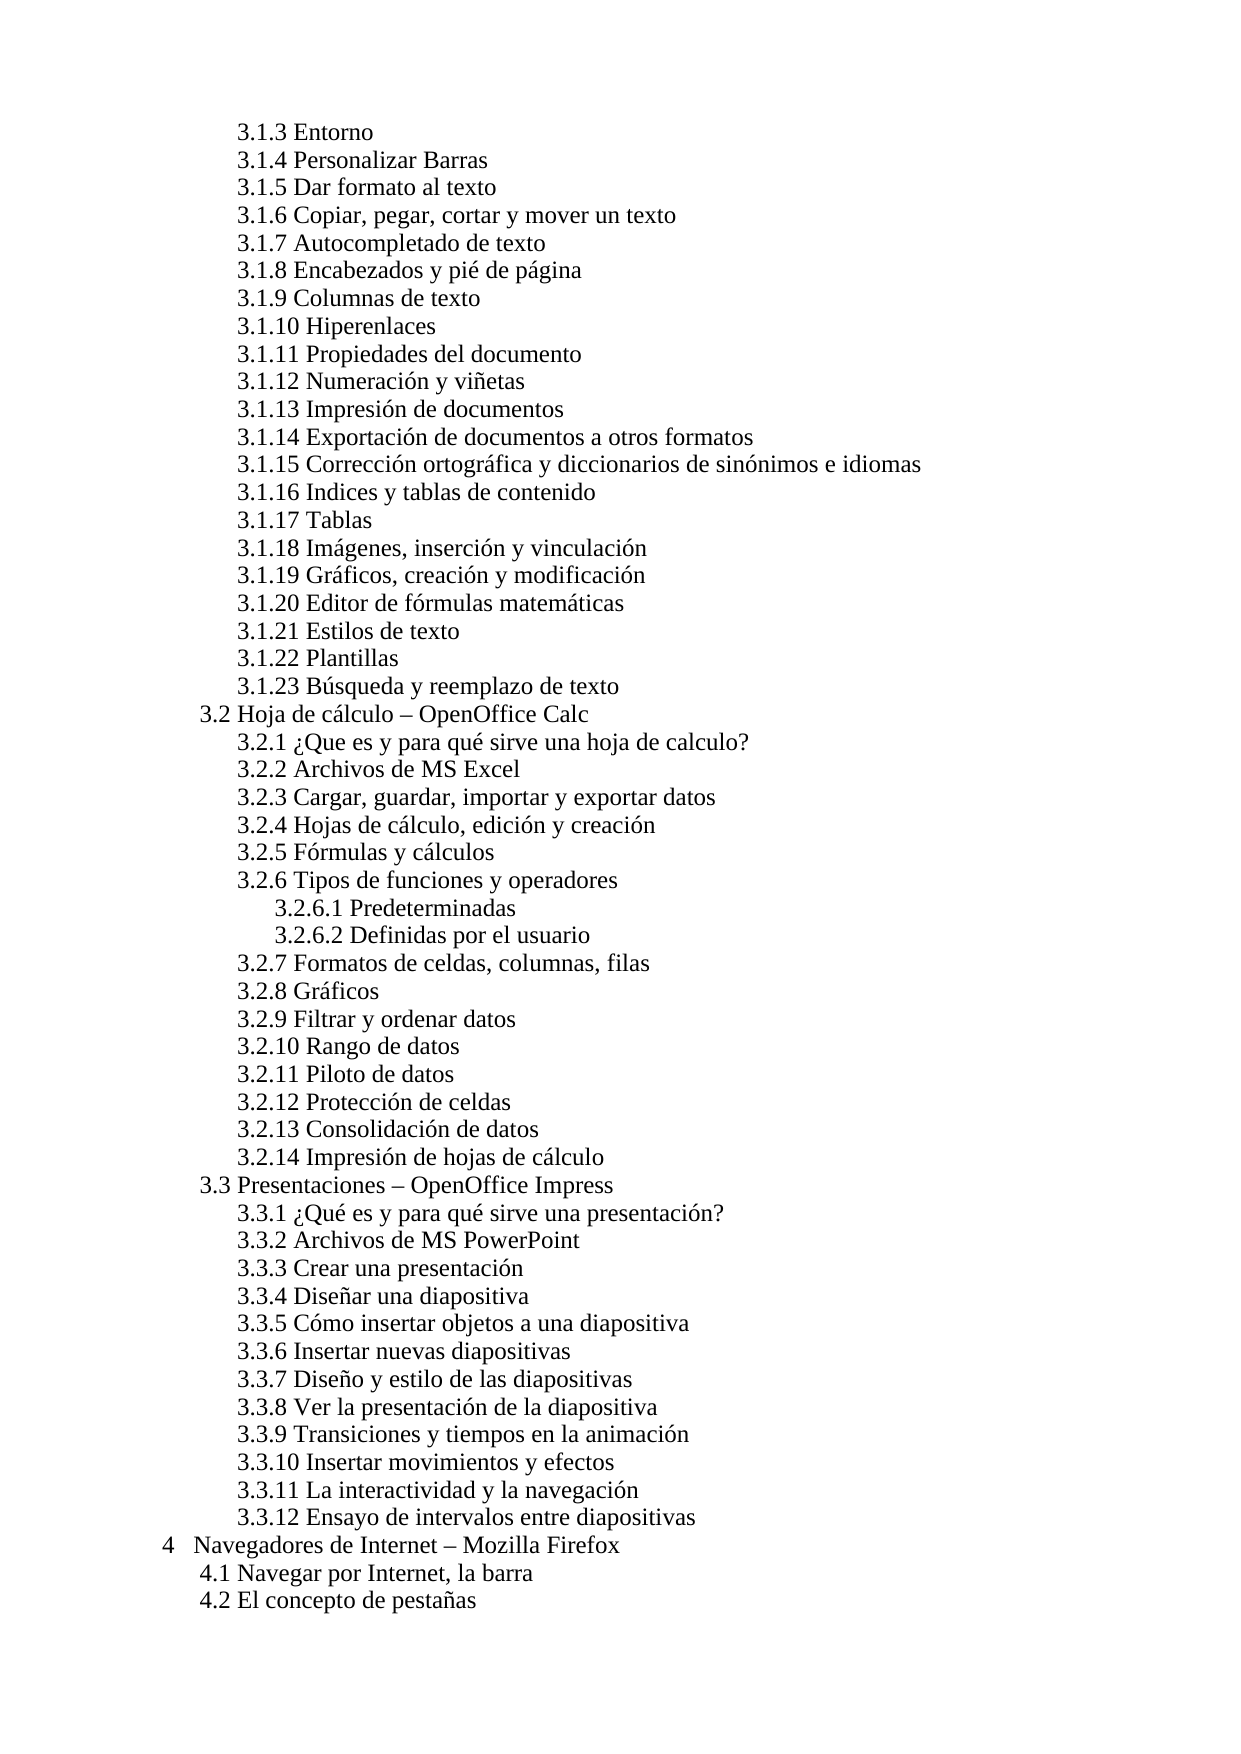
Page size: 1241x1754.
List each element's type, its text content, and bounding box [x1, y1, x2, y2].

list Personalizar Barras [231, 146, 1122, 173]
list Crear una presentación [231, 1254, 1122, 1282]
list Numeración y viñetas [231, 367, 1122, 395]
list Dar formato al texto [231, 173, 1122, 201]
list Transiciones y tiempos en la animación [231, 1420, 1122, 1448]
list Hojas de cálculo, edición y creación [231, 811, 1122, 838]
list Hiperenlaces [231, 312, 1122, 340]
list Autocompletado de texto [231, 229, 1122, 257]
list Insertar nuevas diapositivas [231, 1337, 1122, 1365]
list Indices y tablas de contenido [231, 478, 1122, 506]
list Cargar, guardar, importar y exportar datos [231, 783, 1122, 811]
list Entorno [231, 118, 1122, 146]
list Insertar movimientos y efectos [231, 1448, 1122, 1476]
list Formatos de celdas, columnas, filas [231, 949, 1122, 977]
list Tipos de funciones y operadores [231, 866, 1122, 894]
list Navegadores de Internet – Mozilla Firefox [156, 1531, 1122, 1559]
list Encabezados y pié de página [231, 257, 1122, 284]
list Copiar, pegar, cortar y mover un texto [231, 201, 1122, 229]
list Impresión de hojas de cálculo [231, 1143, 1122, 1171]
list Diseño y estilo de las diapositivas [231, 1365, 1122, 1393]
list ¿Qué es y para qué sirve una presentación? [231, 1199, 1122, 1226]
list Presentaciones – OpenOffice Impress [193, 1171, 1122, 1199]
list Columnas de texto [231, 284, 1122, 312]
list Búsqueda y reemplazo de texto [231, 672, 1122, 700]
list Gráficos, creación y modificación [231, 561, 1122, 589]
list Propiedades del documento [231, 340, 1122, 367]
list Exportación de documentos a otros formatos [231, 423, 1122, 451]
list La interactividad y la navegación [231, 1476, 1122, 1503]
list Protección de celdas [231, 1088, 1122, 1116]
list Filtrar y ordenar datos [231, 1005, 1122, 1032]
list Gráficos [231, 977, 1122, 1005]
list Ver la presentación de la diapositiva [231, 1393, 1122, 1420]
list Cómo insertar objetos a una diapositiva [231, 1309, 1122, 1337]
list Predeterminadas [268, 894, 1122, 922]
list Archivos de MS Excel [231, 755, 1122, 783]
list Definidas por el usuario [268, 922, 1122, 949]
list Plantillas [231, 644, 1122, 672]
list Tablas [231, 506, 1122, 534]
list Corrección ortográfica y diccionarios de sinónimos e idiomas [231, 451, 1122, 478]
list Fórmulas y cálculos [231, 838, 1122, 866]
list Navegar por Internet, la barra [193, 1559, 1122, 1587]
list Estilos de texto [231, 617, 1122, 644]
list Diseñar una diapositiva [231, 1282, 1122, 1309]
list Imágenes, inserción y vinculación [231, 534, 1122, 561]
list Hoja de cálculo – OpenOffice Calc [193, 700, 1122, 728]
list Archivos de MS PowerPoint [231, 1226, 1122, 1254]
list Editor de fórmulas matemáticas [231, 589, 1122, 617]
list ¿Que es y para qué sirve una hoja de calculo? [231, 728, 1122, 755]
list Impresión de documentos [231, 395, 1122, 423]
list El concepto de pestañas [193, 1587, 1122, 1614]
list Ensayo de intervalos entre diapositivas [231, 1503, 1122, 1531]
list Rango de datos [231, 1032, 1122, 1060]
list Piloto de datos [231, 1060, 1122, 1088]
list Consolidación de datos [231, 1116, 1122, 1143]
